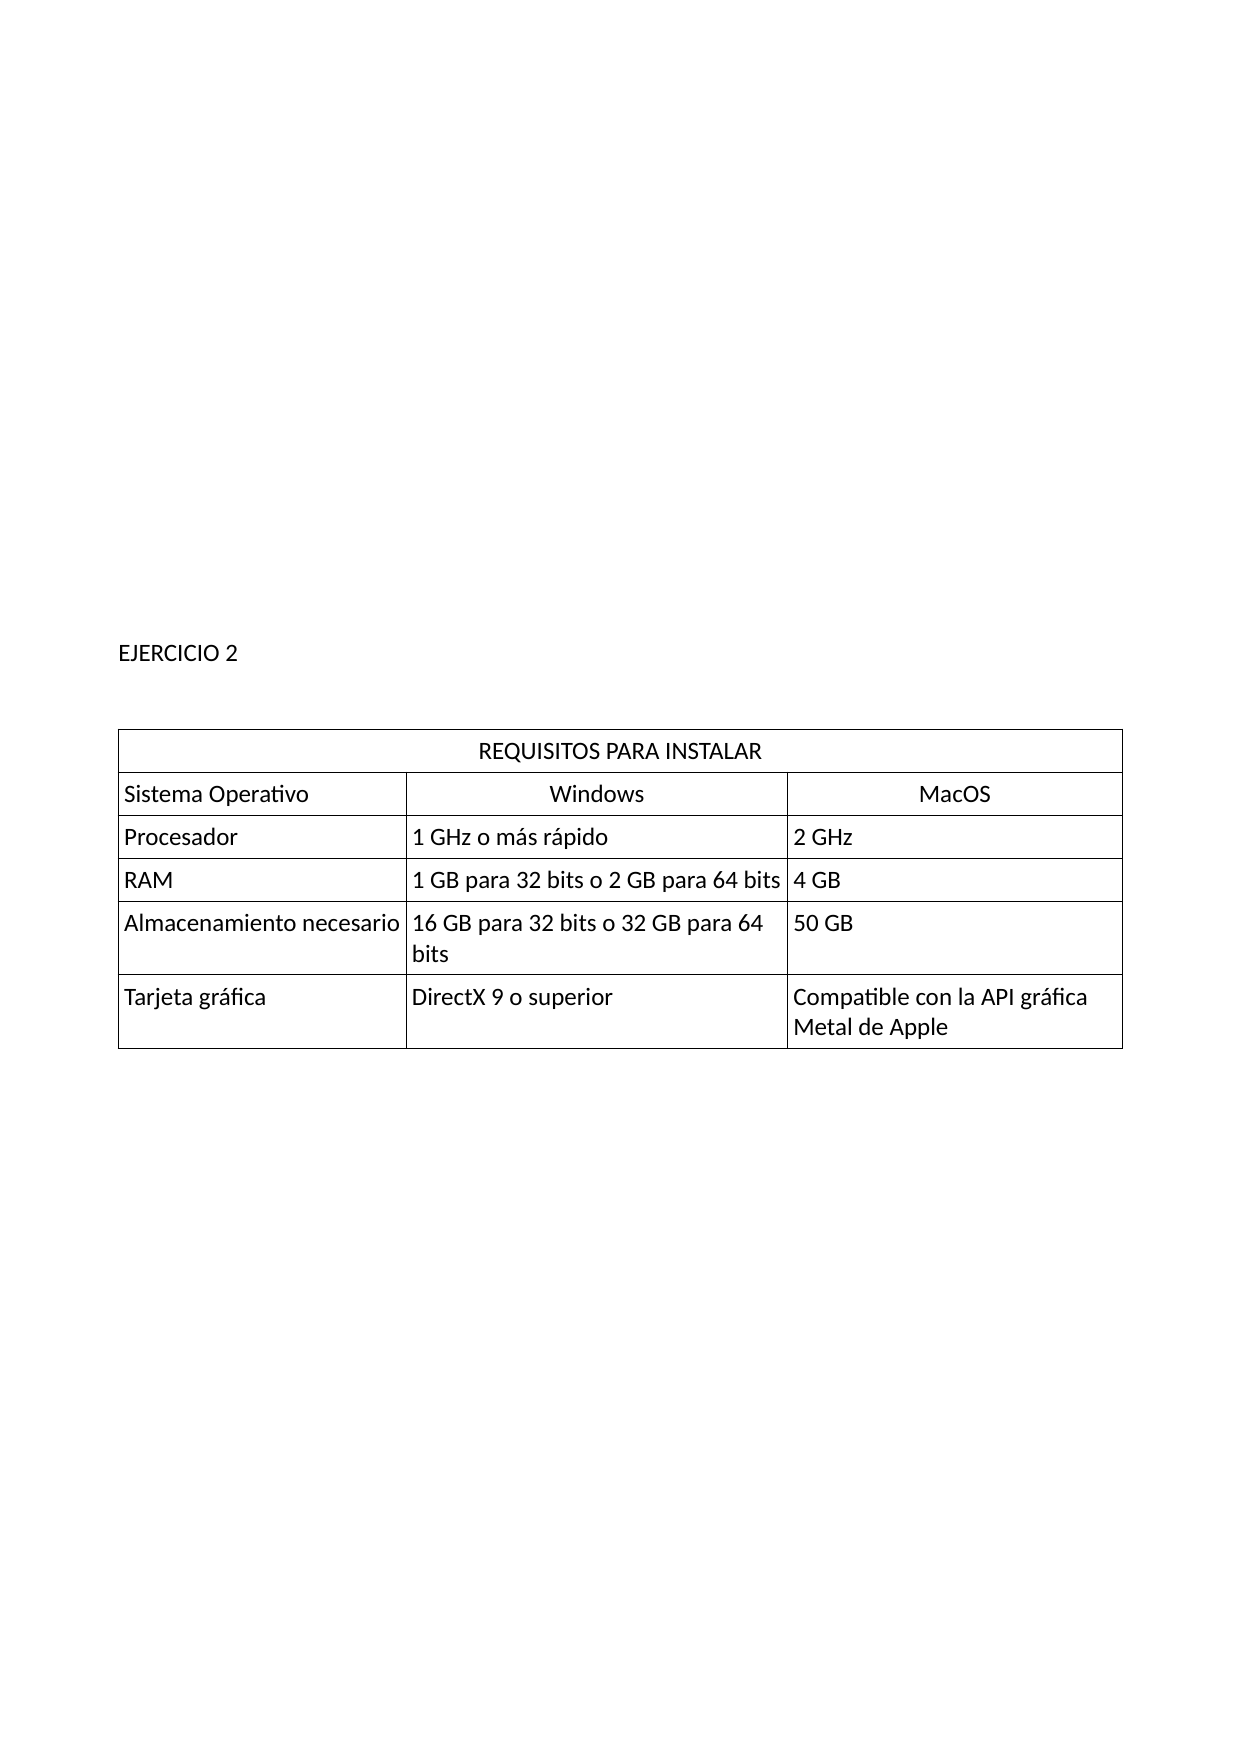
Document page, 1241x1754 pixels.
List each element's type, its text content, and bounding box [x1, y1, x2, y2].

table_cell 4 GB [788, 859, 1122, 901]
table_cell 1 GHz o más rápido [407, 816, 787, 858]
table_cell Procesador [119, 816, 406, 858]
table_header REQUISITOS PARA INSTALAR [119, 730, 1122, 772]
table_cell Tarjeta gráfica [119, 975, 406, 1048]
table_cell MacOS [788, 773, 1122, 814]
table_cell DirectX 9 o superior [407, 975, 787, 1048]
table_cell Sistema Operativo [119, 773, 406, 814]
table_cell RAM [119, 859, 406, 901]
table_cell 16 GB para 32 bits o 32 GB para 64 bits [407, 902, 787, 974]
table_cell Windows [407, 773, 787, 814]
table_cell Almacenamiento necesario [119, 902, 406, 974]
text EJERCICIO 2 [118, 637, 1122, 667]
table_cell Compatible con la API gráfica Metal de Apple [788, 975, 1122, 1048]
table_cell 2 GHz [788, 816, 1122, 858]
table_cell 50 GB [788, 902, 1122, 974]
table_cell 1 GB para 32 bits o 2 GB para 64 bits [407, 859, 787, 901]
